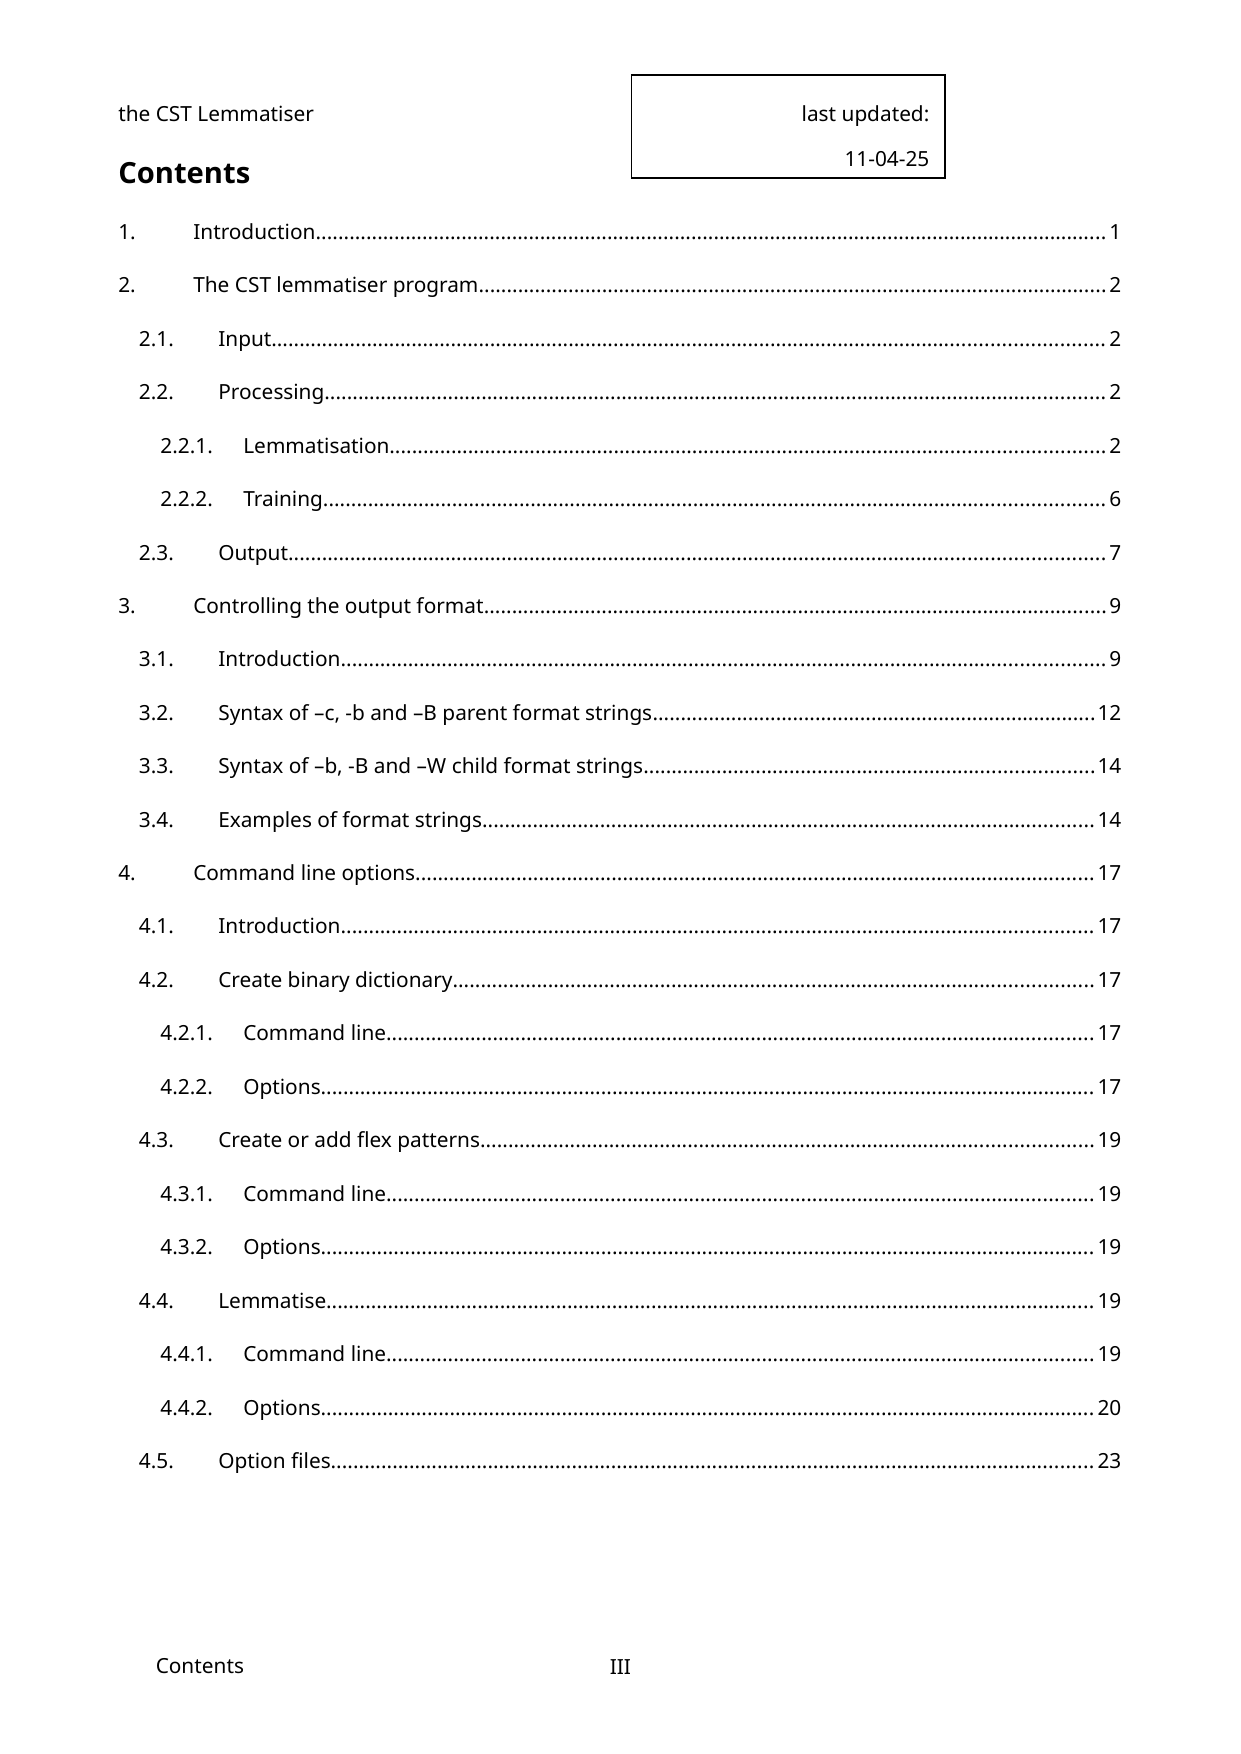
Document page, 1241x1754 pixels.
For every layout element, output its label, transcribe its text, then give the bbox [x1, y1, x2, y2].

text 4.4.2. Options 20 [160, 1393, 1122, 1421]
text 1. Introduction 1 [118, 217, 1122, 245]
text 4.2. Create binary dictionary 17 [139, 965, 1122, 993]
text 3.4. Examples of format strings 14 [139, 805, 1122, 833]
text 3.1. Introduction 9 [139, 644, 1122, 673]
text 4.2.2. Options 17 [160, 1072, 1122, 1100]
text 4.2.1. Command line 17 [160, 1018, 1122, 1047]
text 2.2. Processing 2 [139, 377, 1122, 406]
text 2.2.1. Lemmatisation 2 [160, 431, 1122, 459]
text 2.2.2. Training 6 [160, 484, 1122, 513]
text 2.1. Input 2 [139, 324, 1122, 352]
text 3.3. Syntax of –b, -B and –W child format strings 14 [139, 751, 1122, 780]
text 4.3. Create or add flex patterns 19 [139, 1125, 1122, 1154]
text 4. Command line options 17 [118, 858, 1122, 887]
text 4.3.1. Command line 19 [160, 1179, 1122, 1207]
text 4.3.2. Options 19 [160, 1232, 1122, 1261]
text 3. Controlling the output format 9 [118, 591, 1122, 619]
text 3.2. Syntax of –c, -b and –B parent format strings 12 [139, 698, 1122, 726]
text 4.4. Lemmatise 19 [139, 1286, 1122, 1314]
text 2.3. Output 7 [139, 538, 1122, 566]
text 4.5. Option files 23 [139, 1446, 1122, 1474]
subtitle Contents [118, 152, 1122, 192]
text 4.4.1. Command line 19 [160, 1339, 1122, 1368]
text 4.1. Introduction 17 [139, 912, 1122, 940]
text 2. The CST lemmatiser program 2 [118, 270, 1122, 299]
